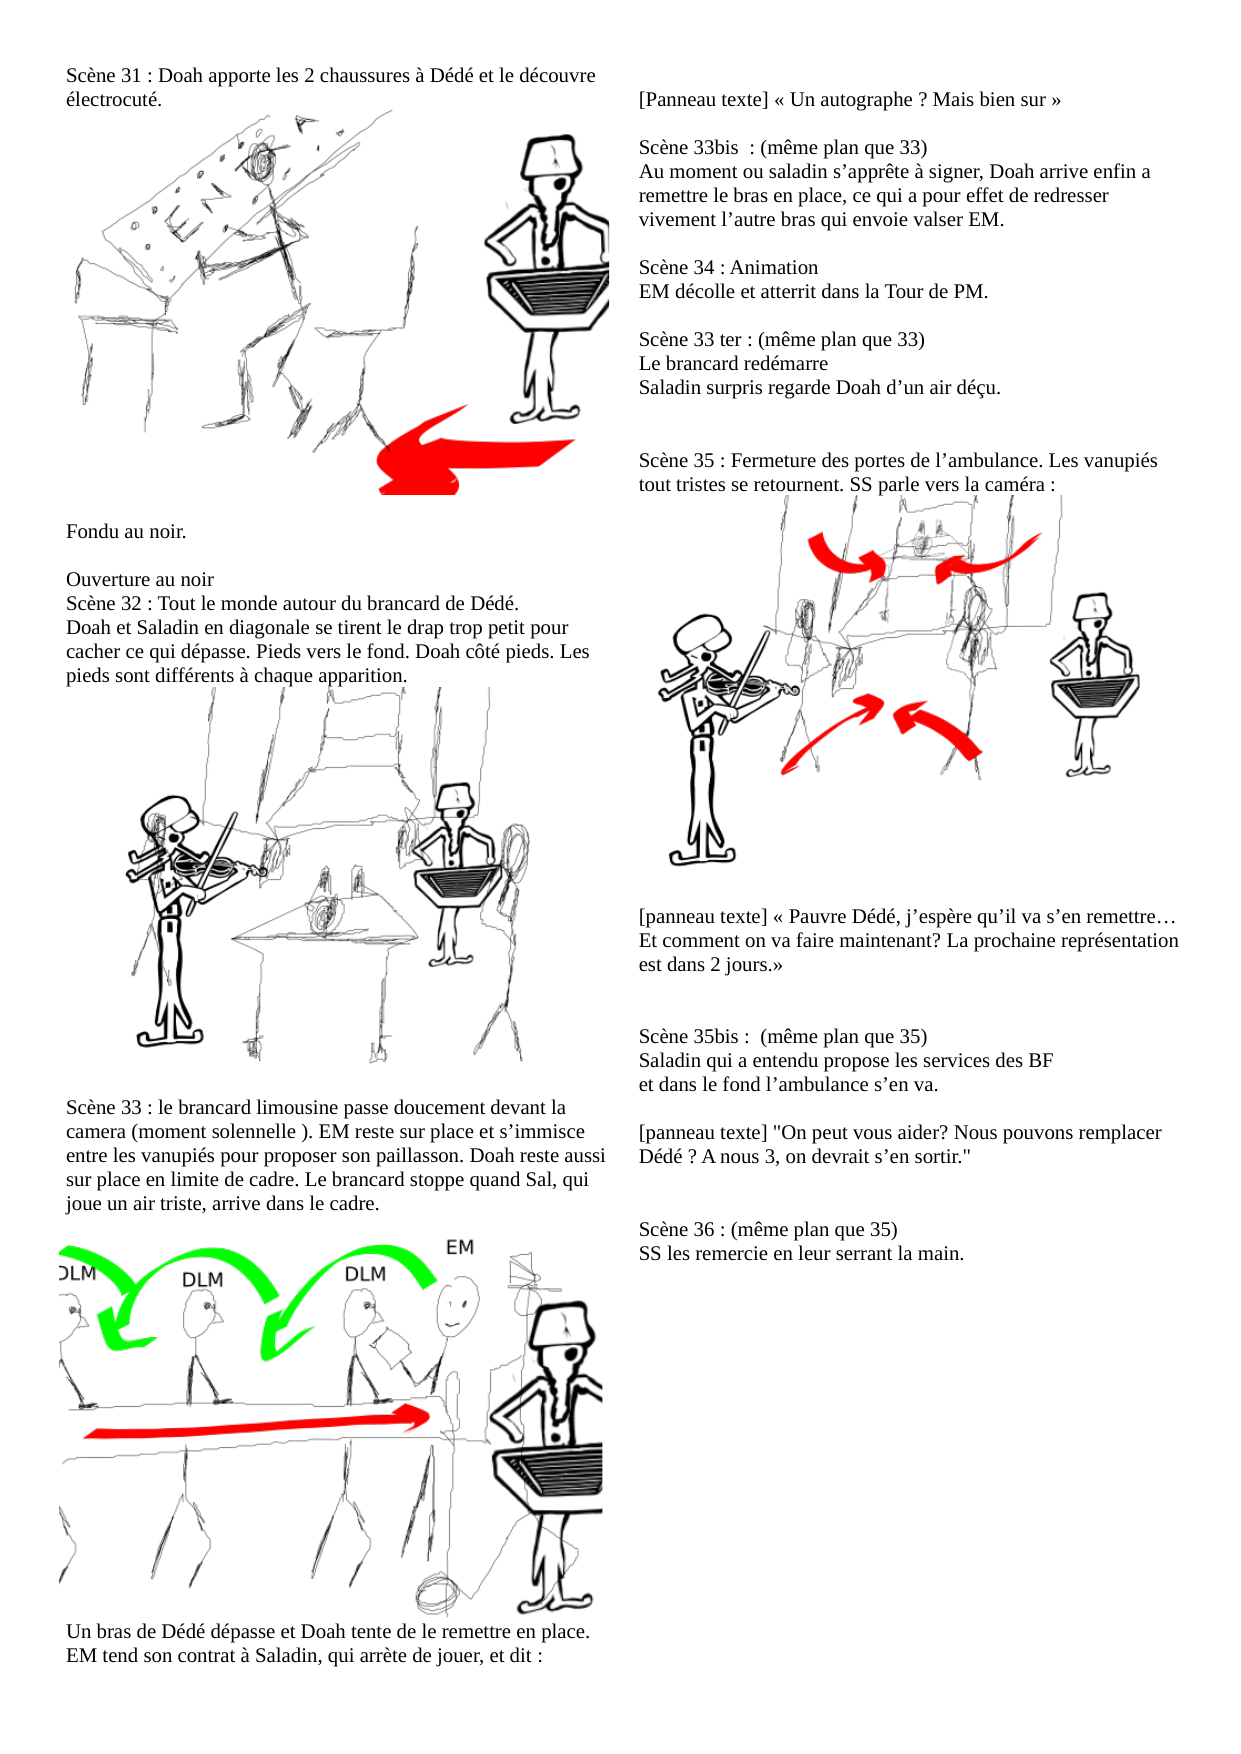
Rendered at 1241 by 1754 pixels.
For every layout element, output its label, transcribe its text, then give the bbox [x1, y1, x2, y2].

text Scène 35 : Fermeture des portes de l’ambulance. Les vanupiés tout tristes se retournent. SS parle vers la caméra : [638, 423, 1182, 495]
text Scène 32 : Tout le monde autour du brancard de Dédé. Doah et Saladin en diagonale se tirent le drap trop petit pour cacher ce qui dépasse. Pieds vers le fond. Doah côté pieds. Les pieds sont différents à chaque apparition. [66, 591, 609, 687]
text [panneau texte] "On peut vous aider? Nous pouvons remplacer Dédé ? A nous 3, on devrait s’en sortir." [638, 1120, 1182, 1168]
text Scène 34 : Animation EM décolle et atterrit dans la Tour de PM. [638, 255, 1182, 303]
text Saladin qui a entendu propose les services des BF [638, 1048, 1182, 1072]
text Scène 36 : (même plan que 35) SS les remercie en leur serrant la main. [638, 1216, 1182, 1289]
text Scène 33 ter : (même plan que 33) Le brancard redémarre [638, 327, 1182, 375]
text Scène 35bis : (même plan que 35) [638, 1000, 1182, 1048]
text [panneau texte] « Pauvre Dédé, j’espère qu’il va s’en remettre… Et comment on va faire maintenant? La prochaine représentation est dans 2 jours.» [638, 904, 1182, 1000]
text et dans le fond l’ambulance s’en va. [638, 1072, 1182, 1096]
text Scène 31 : Doah apporte les 2 chaussures à Dédé et le découvre électrocuté. [66, 62, 609, 110]
text Scène 33 : le brancard limousine passe doucement devant la camera (moment solennelle ). EM reste sur place et s’immisce entre les vanupiés pour proposer son paillasson. Doah reste aussi sur place en limite de cadre. Le brancard stoppe quand Sal, qui joue un air triste, arrive dans le cadre. [66, 1095, 609, 1215]
text Ouverture au noir [66, 567, 609, 591]
text Saladin surpris regarde Doah d’un air déçu. [638, 375, 1182, 423]
picture [59, 1234, 603, 1619]
text Scène 33bis : (même plan que 33) Au moment ou saladin s’apprête à signer, Doah arrive enfin a remettre le bras en place, ce qui a pour effet de redresser vivement l’autre bras qui envoie valser EM. [638, 135, 1182, 255]
text [Panneau texte] « Un autographe ? Mais bien sur » [638, 87, 1182, 111]
picture [638, 495, 1182, 880]
text Fondu au noir. [66, 519, 609, 543]
picture [65, 110, 610, 495]
text Un bras de Dédé dépasse et Doah tente de le remettre en place. EM tend son contrat à Saladin, qui arrète de jouer, et dit : [66, 1215, 609, 1667]
picture [65, 687, 610, 1071]
